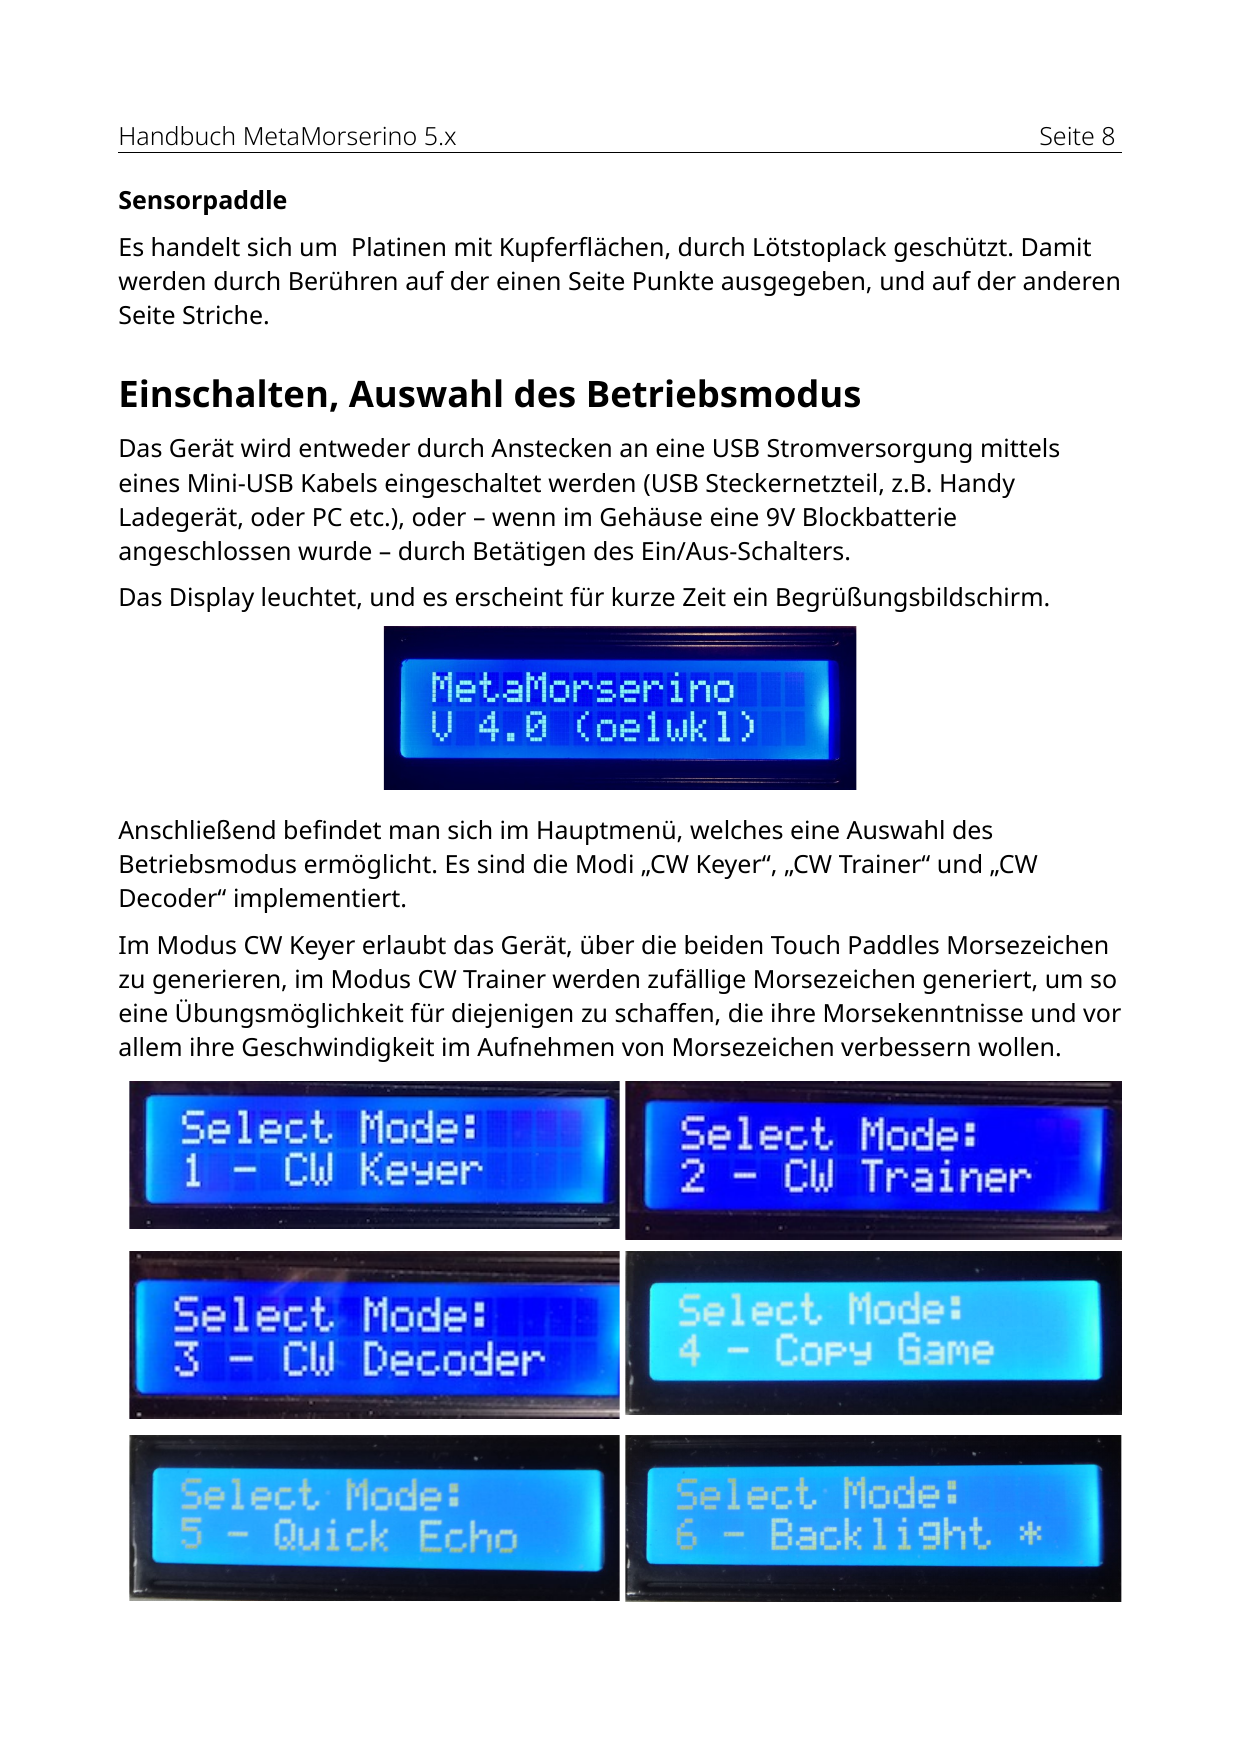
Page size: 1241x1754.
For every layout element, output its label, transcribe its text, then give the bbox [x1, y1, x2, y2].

table_header [124, 1076, 619, 1245]
picture [625, 1081, 1122, 1240]
picture [129, 1435, 620, 1601]
text Das Display leuchtet, und es erscheint für kurze Zeit ein Begrüßungsbildschirm. [118, 580, 1122, 614]
text Sensorpaddle [118, 183, 1122, 217]
text Im Modus CW Keyer erlaubt das Gerät, über die beiden Touch Paddles Morsezeichen zu generieren, im Modus CW Trainer werden zufällige Morsezeichen generiert, um so eine Übungsmöglichkeit für diejenigen zu schaffen, die ihre Morsekenntnisse und vor allem ihre Geschwindigkeit im Aufnehmen von Morsezeichen verbessern wollen. [118, 927, 1122, 1064]
text Anschließend befindet man sich im Hauptmenü, welches eine Auswahl des Betriebsmodus ermöglicht. Es sind die Modi „CW Keyer“, „CW Trainer“ und „CW Decoder“ implementiert. [118, 813, 1122, 915]
table_cell [124, 1430, 619, 1607]
table_cell [620, 1245, 1122, 1430]
text Es handelt sich um Platinen mit Kupferflächen, durch Lötstoplack geschützt. Damit werden durch Berühren auf der einen Seite Punkte ausgegeben, und auf der anderen Seite Striche. [118, 229, 1122, 331]
table_cell [124, 1245, 619, 1430]
picture [625, 1435, 1122, 1602]
table_cell [620, 1430, 1122, 1607]
subtitle Einschalten, Auswahl des Betriebsmodus [118, 369, 1122, 419]
picture [129, 1081, 620, 1229]
text Das Gerät wird entweder durch Anstecken an eine USB Stromversorgung mittels eines Mini-USB Kabels eingeschaltet werden (USB Steckernetzteil, z.B. Handy Ladegerät, oder PC etc.), oder – wenn im Gehäuse eine 9V Blockbatterie angeschlossen wurde – durch Betätigen des Ein/Aus-Schalters. [118, 431, 1122, 567]
picture [625, 1251, 1122, 1415]
table_header [620, 1076, 1122, 1245]
picture [383, 626, 857, 790]
picture [129, 1251, 620, 1419]
